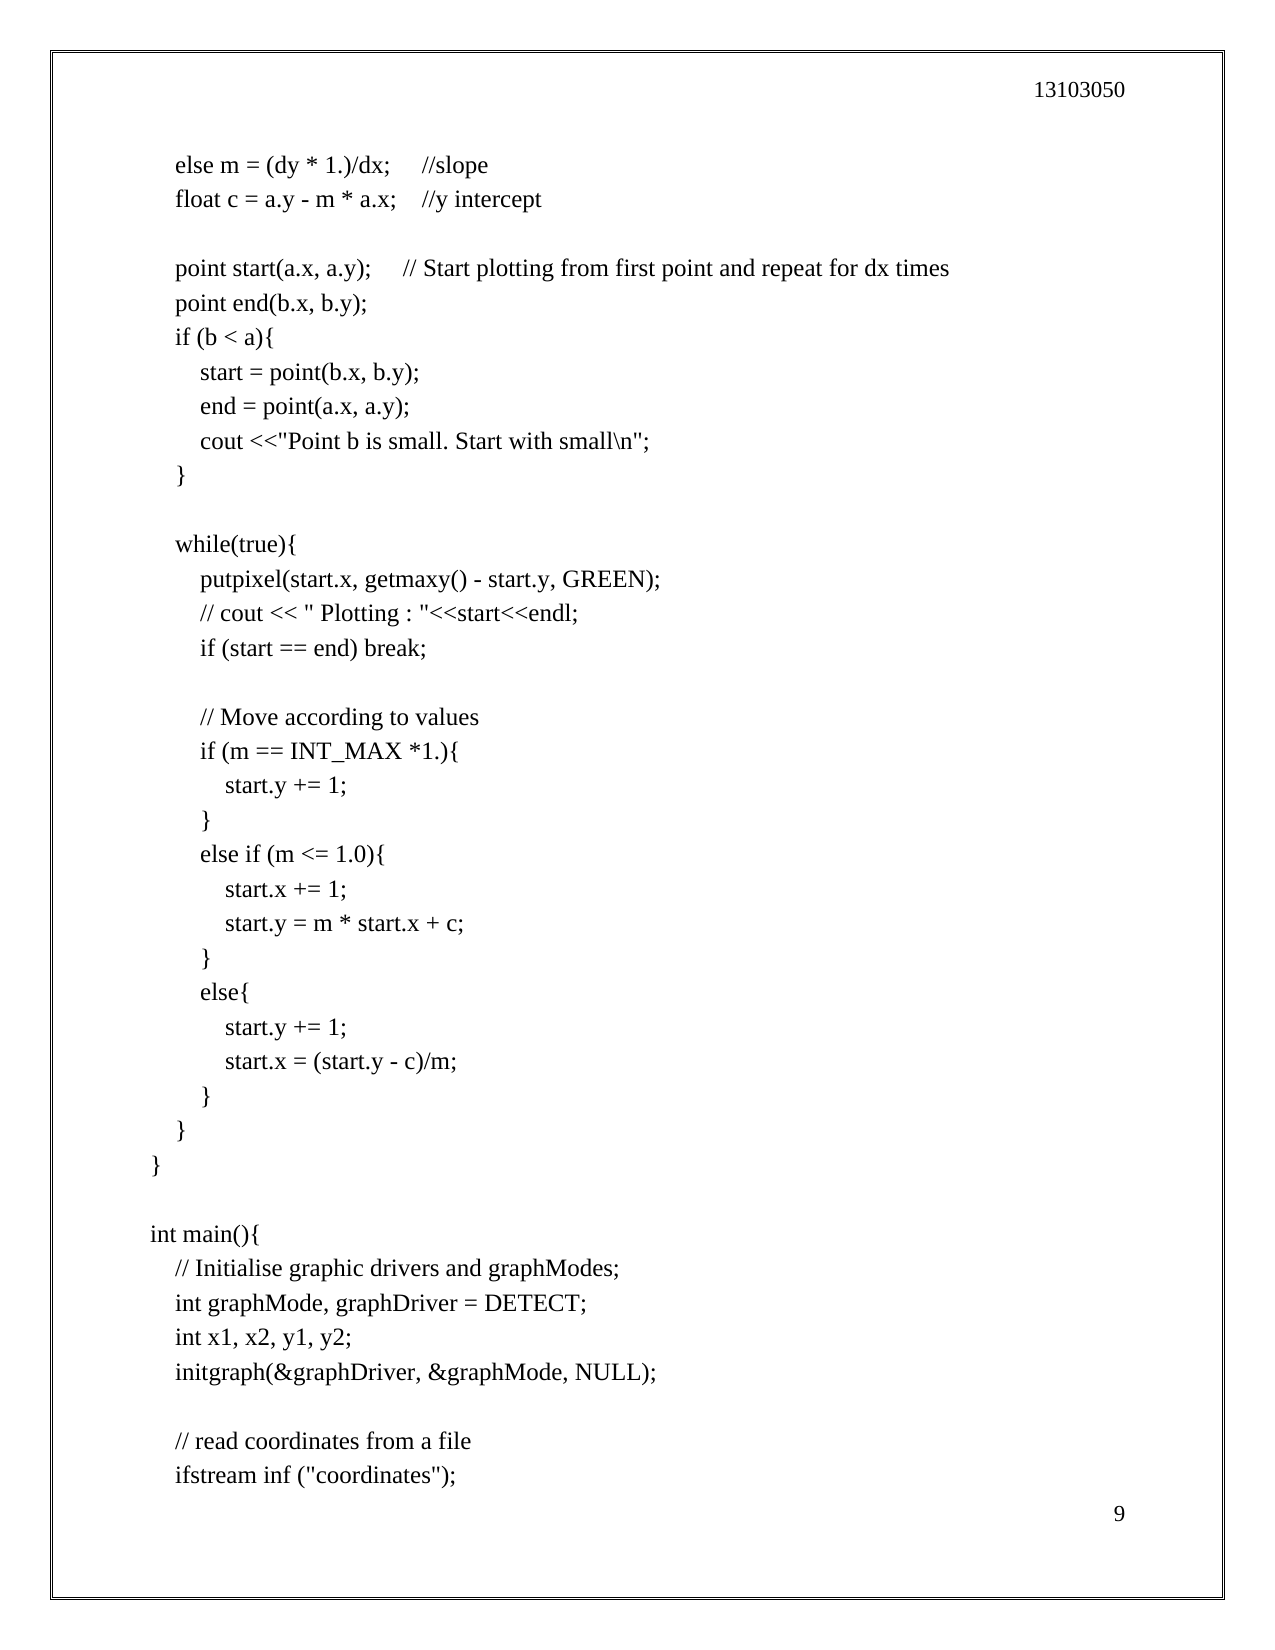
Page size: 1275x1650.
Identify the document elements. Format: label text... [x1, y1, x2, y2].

text if (start == end) break; [150, 633, 1125, 661]
text else if (m <= 1.0){ [150, 839, 1125, 868]
text } [150, 1081, 1125, 1110]
text } [150, 460, 1125, 489]
text start.y += 1; [150, 1012, 1125, 1041]
text point start(a.x, a.y); // Start plotting from first point and repeat for dx times [150, 253, 1125, 282]
text int main(){ [150, 1219, 1125, 1248]
text start = point(b.x, b.y); [150, 357, 1125, 386]
text // read coordinates from a file [150, 1426, 1125, 1454]
text initgraph(&graphDriver, &graphMode, NULL); [150, 1357, 1125, 1386]
text point end(b.x, b.y); [150, 288, 1125, 317]
text putpixel(start.x, getmaxy() - start.y, GREEN); [150, 564, 1125, 592]
text while(true){ [150, 529, 1125, 558]
text start.y = m * start.x + c; [150, 908, 1125, 937]
text } [150, 805, 1125, 834]
text int x1, x2, y1, y2; [150, 1322, 1125, 1351]
text cout <<"Point b is small. Start with small\n"; [150, 426, 1125, 454]
text } [150, 1150, 1125, 1179]
text ifstream inf ("coordinates"); [150, 1460, 1125, 1489]
text float c = a.y - m * a.x; //y intercept [150, 184, 1125, 213]
text if (b < a){ [150, 322, 1125, 351]
text start.x = (start.y - c)/m; [150, 1046, 1125, 1075]
text else m = (dy * 1.)/dx; //slope [150, 150, 1125, 179]
text // Move according to values [150, 702, 1125, 730]
text int graphMode, graphDriver = DETECT; [150, 1288, 1125, 1317]
text start.x += 1; [150, 874, 1125, 903]
text start.y += 1; [150, 771, 1125, 799]
text else{ [150, 977, 1125, 1006]
text end = point(a.x, a.y); [150, 391, 1125, 420]
text // Initialise graphic drivers and graphModes; [150, 1253, 1125, 1282]
text } [150, 943, 1125, 972]
text } [150, 1115, 1125, 1144]
text if (m == INT_MAX *1.){ [150, 736, 1125, 765]
text // cout << " Plotting : "<<start<<endl; [150, 598, 1125, 627]
